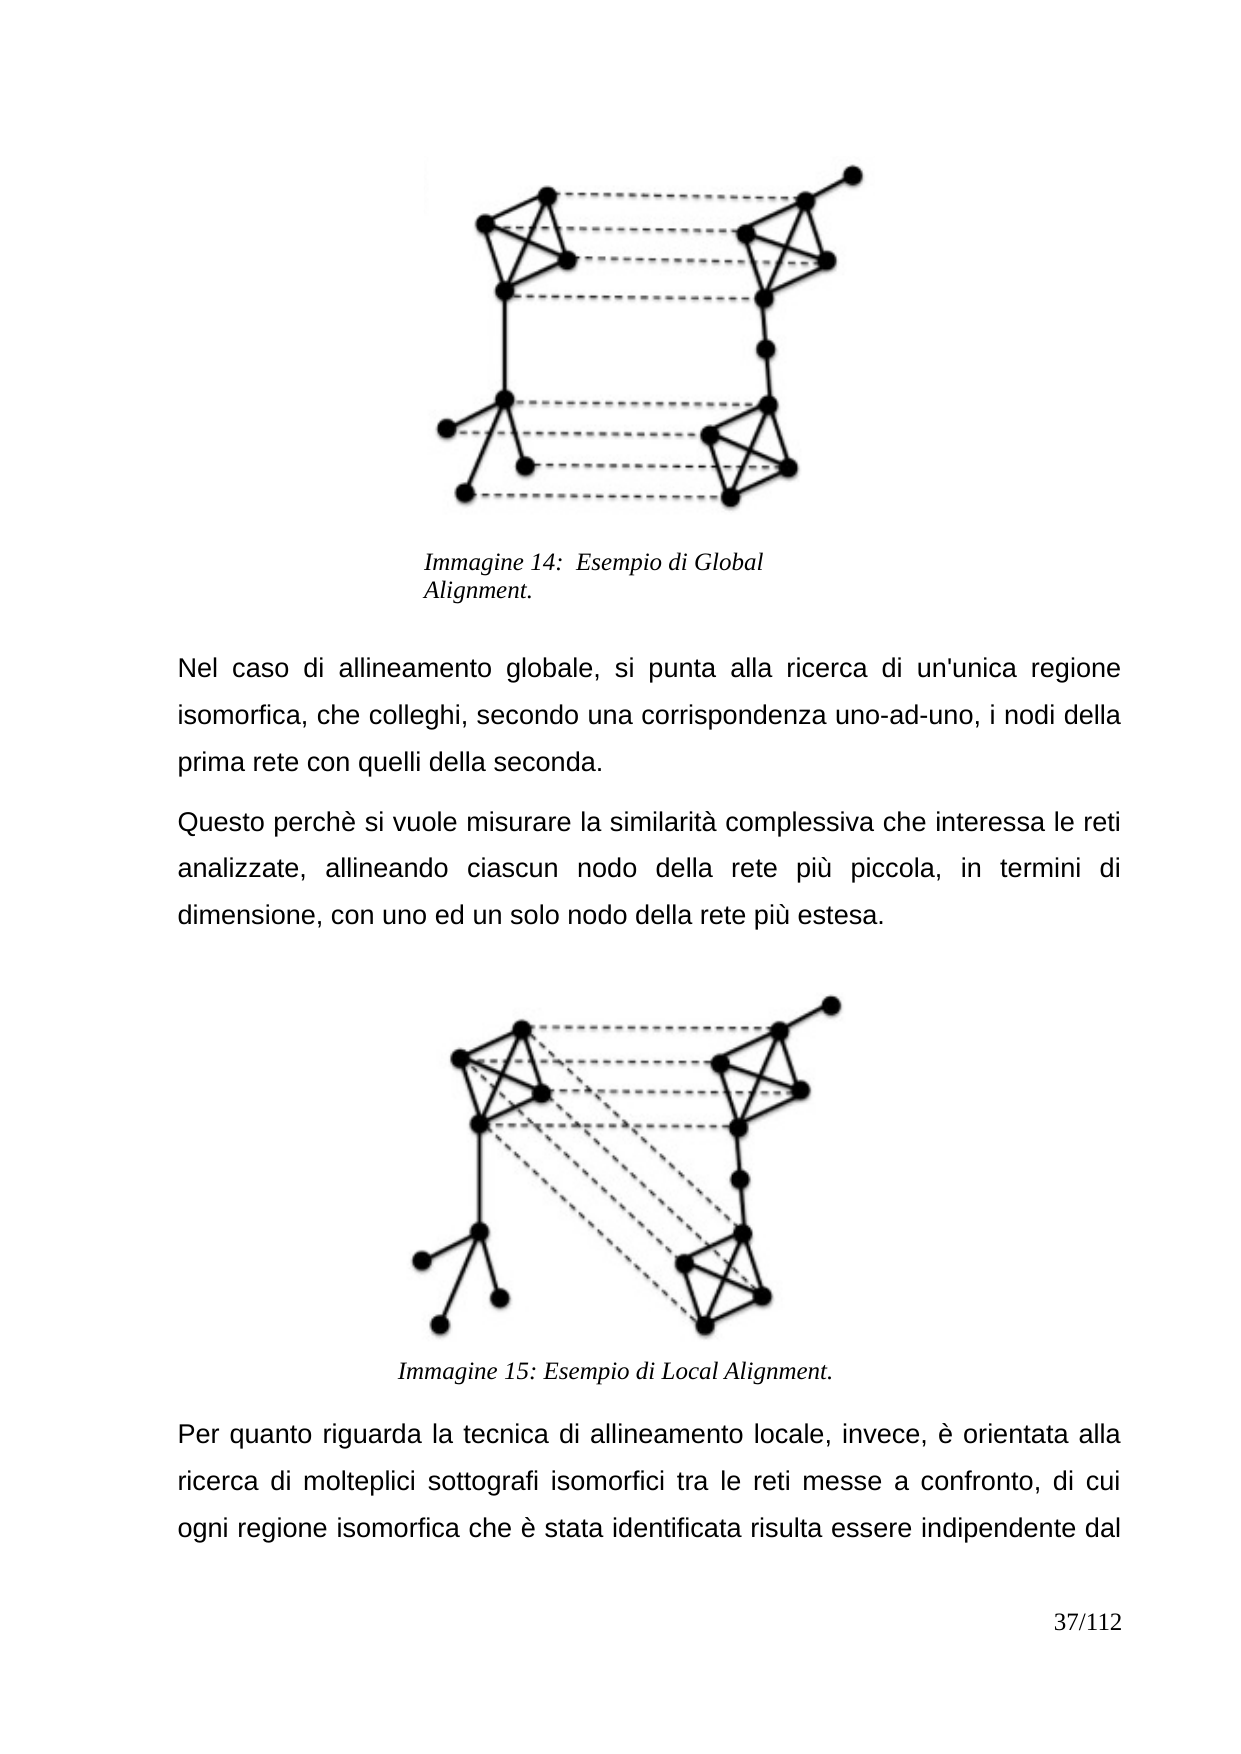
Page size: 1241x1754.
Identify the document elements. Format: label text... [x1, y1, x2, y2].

text Nel caso di allineamento globale, si punta alla ricerca di un'unica regione isomorfica, che colleghi, secondo una corrispondenza uno-ad-uno, i nodi della prima rete con quelli della seconda. [177, 652, 1122, 777]
picture [423, 156, 876, 524]
text Questo perchè si vuole misurare la similarità complessiva che interessa le reti analizzate, allineando ciascun nodo della rete più piccola, in termini di dimensione, con uno ed un solo nodo della rete più estesa. [177, 806, 1122, 931]
text Immagine 15: Esempio di Local Alignment. [398, 979, 902, 1384]
text Immagine 14: Esempio di Global Alignment. [424, 524, 875, 604]
text Per quanto riguarda la tecnica di allineamento locale, invece, è orientata alla ricerca di molteplici sottografi isomorfici tra le reti messe a confronto, di cui ogni regione isomorfica che è stata identificata risulta essere indipendente dal [177, 1418, 1122, 1543]
picture [397, 978, 877, 1351]
